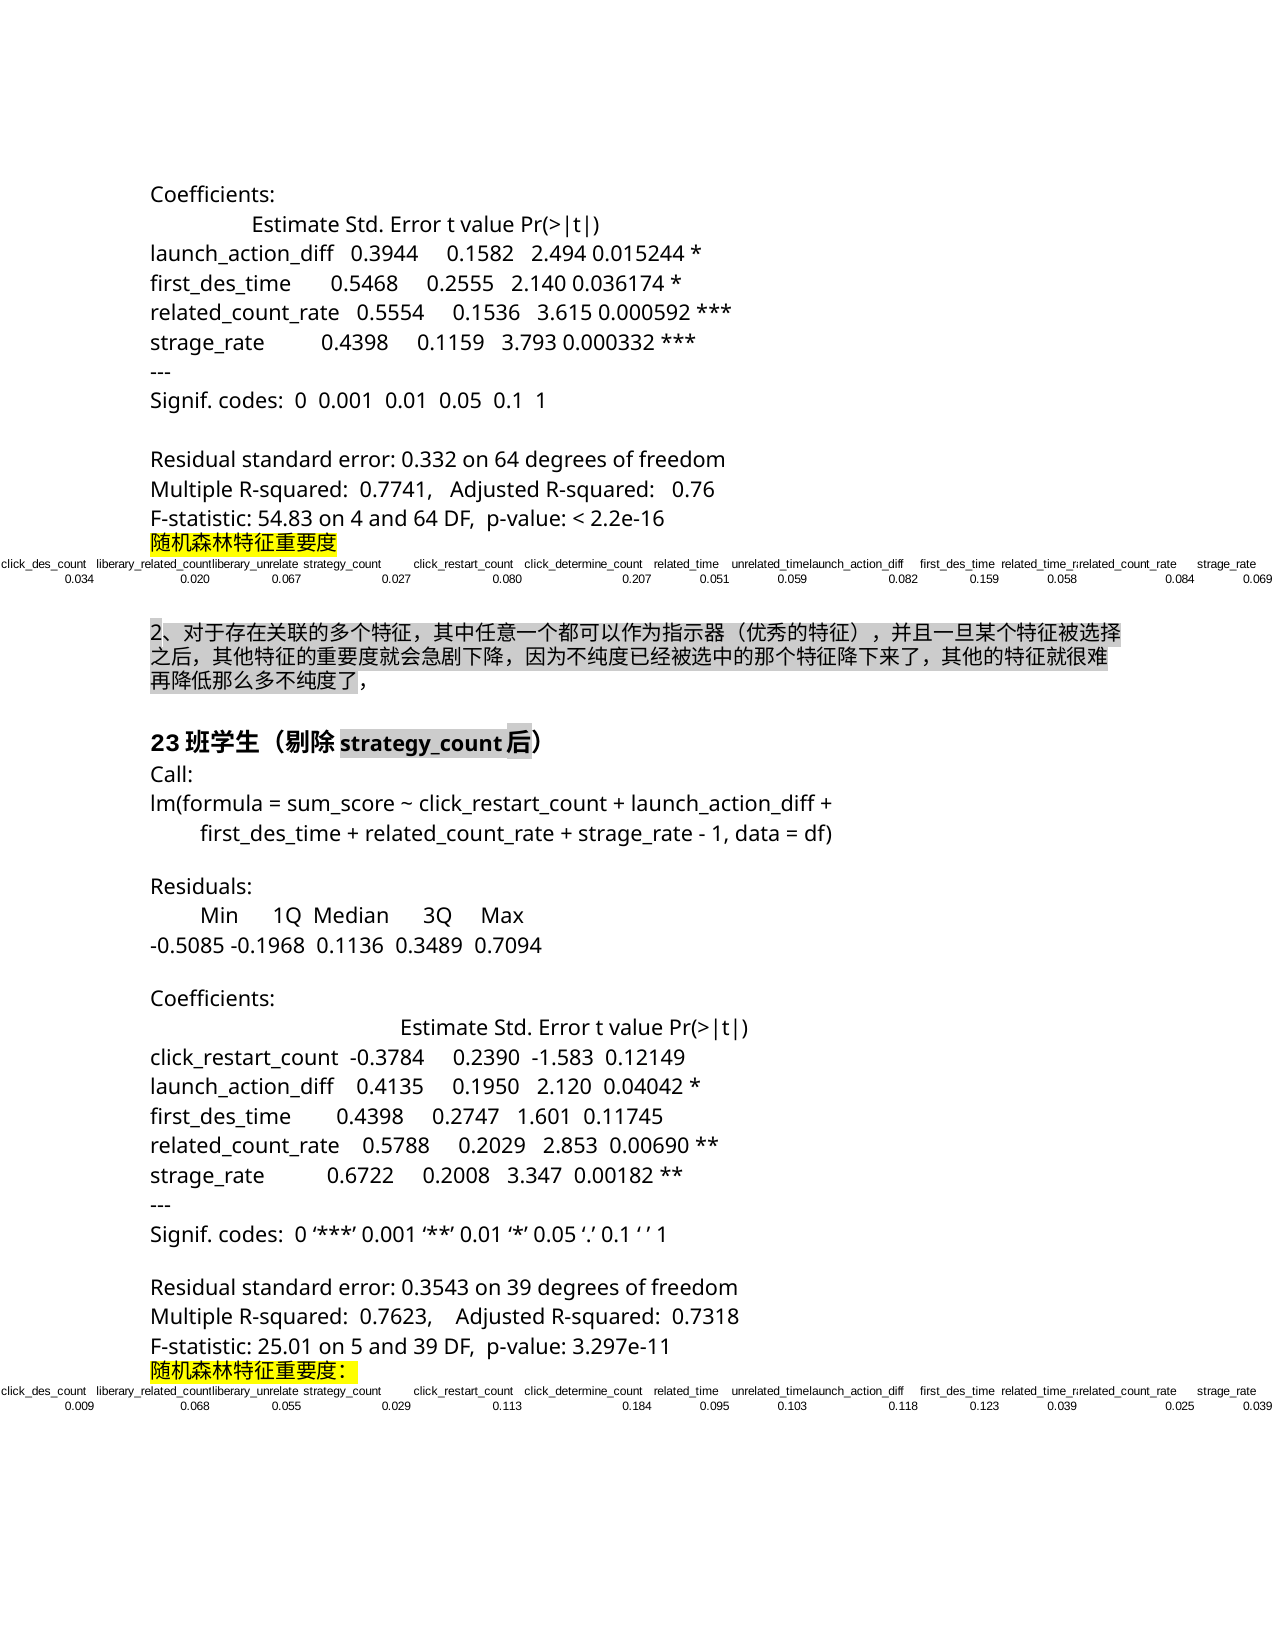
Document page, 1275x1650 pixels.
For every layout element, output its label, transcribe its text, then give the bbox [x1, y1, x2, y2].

text Residuals: [150, 871, 1125, 901]
text launch_action_diff 0.4135 0.1950 2.120 0.04042 * [150, 1072, 1125, 1101]
text first_des_time 0.5468 0.2555 2.140 0.036174 * [150, 268, 1125, 297]
text related_count_rate 0.5554 0.1536 3.615 0.000592 *** [150, 297, 1125, 327]
text --- [150, 1189, 1125, 1219]
text first_des_time + related_count_rate + strage_rate - 1, data = df) [150, 818, 1125, 847]
text click_restart_count -0.3784 0.2390 -1.583 0.12149 [150, 1042, 1125, 1072]
text 随机森林特征重要度 [150, 533, 1125, 557]
text strage_rate 0.6722 0.2008 3.347 0.00182 ** [150, 1160, 1125, 1189]
text Residual standard error: 0.332 on 64 degrees of freedom [150, 445, 1125, 474]
text Signif. codes: 0 ‘***’ 0.001 ‘**’ 0.01 ‘*’ 0.05 ‘.’ 0.1 ‘ ’ 1 [150, 1219, 1125, 1248]
text Coefficients: [150, 179, 1125, 209]
text Call: [150, 759, 1125, 788]
text Signif. codes: 0 0.001 0.01 0.05 0.1 1 [150, 386, 1125, 415]
text launch_action_diff 0.3944 0.1582 2.494 0.015244 * [150, 238, 1125, 268]
text 随机森林特征重要度： [150, 1361, 1125, 1384]
text Multiple R-squared: 0.7623, Adjusted R-squared: 0.7318 [150, 1302, 1125, 1331]
text related_count_rate 0.5788 0.2029 2.853 0.00690 ** [150, 1131, 1125, 1160]
text 23班学生（剔除strategy_count后） [150, 723, 1125, 759]
text Estimate Std. Error t value Pr(>|t|) [150, 1013, 1125, 1042]
text Estimate Std. Error t value Pr(>|t|) [150, 209, 1125, 238]
text Residual standard error: 0.3543 on 39 degrees of freedom [150, 1272, 1125, 1302]
text first_des_time 0.4398 0.2747 1.601 0.11745 [150, 1101, 1125, 1131]
text F-statistic: 25.01 on 5 and 39 DF, p-value: 3.297e-11 [150, 1331, 1125, 1361]
text Min 1Q Median 3Q Max [150, 901, 1125, 930]
text Coefficients: [150, 983, 1125, 1013]
text strage_rate 0.4398 0.1159 3.793 0.000332 *** [150, 327, 1125, 356]
text F-statistic: 54.83 on 4 and 64 DF, p-value: < 2.2e-16 [150, 504, 1125, 533]
text lm(formula = sum_score ~ click_restart_count + launch_action_diff + [150, 788, 1125, 818]
text Multiple R-squared: 0.7741, Adjusted R-squared: 0.76 [150, 474, 1125, 504]
text 2、对于存在关联的多个特征，其中任意一个都可以作为指示器（优秀的特征），并且一旦某个特征被选择之后，其他特征的重要度就会急剧下降，因为不纯度已经被选中的那个特征降下来了，其他的特征就很难再降低那么多不纯度了， [150, 617, 1125, 694]
text -0.5085 -0.1968 0.1136 0.3489 0.7094 [150, 930, 1125, 959]
text --- [150, 356, 1125, 386]
